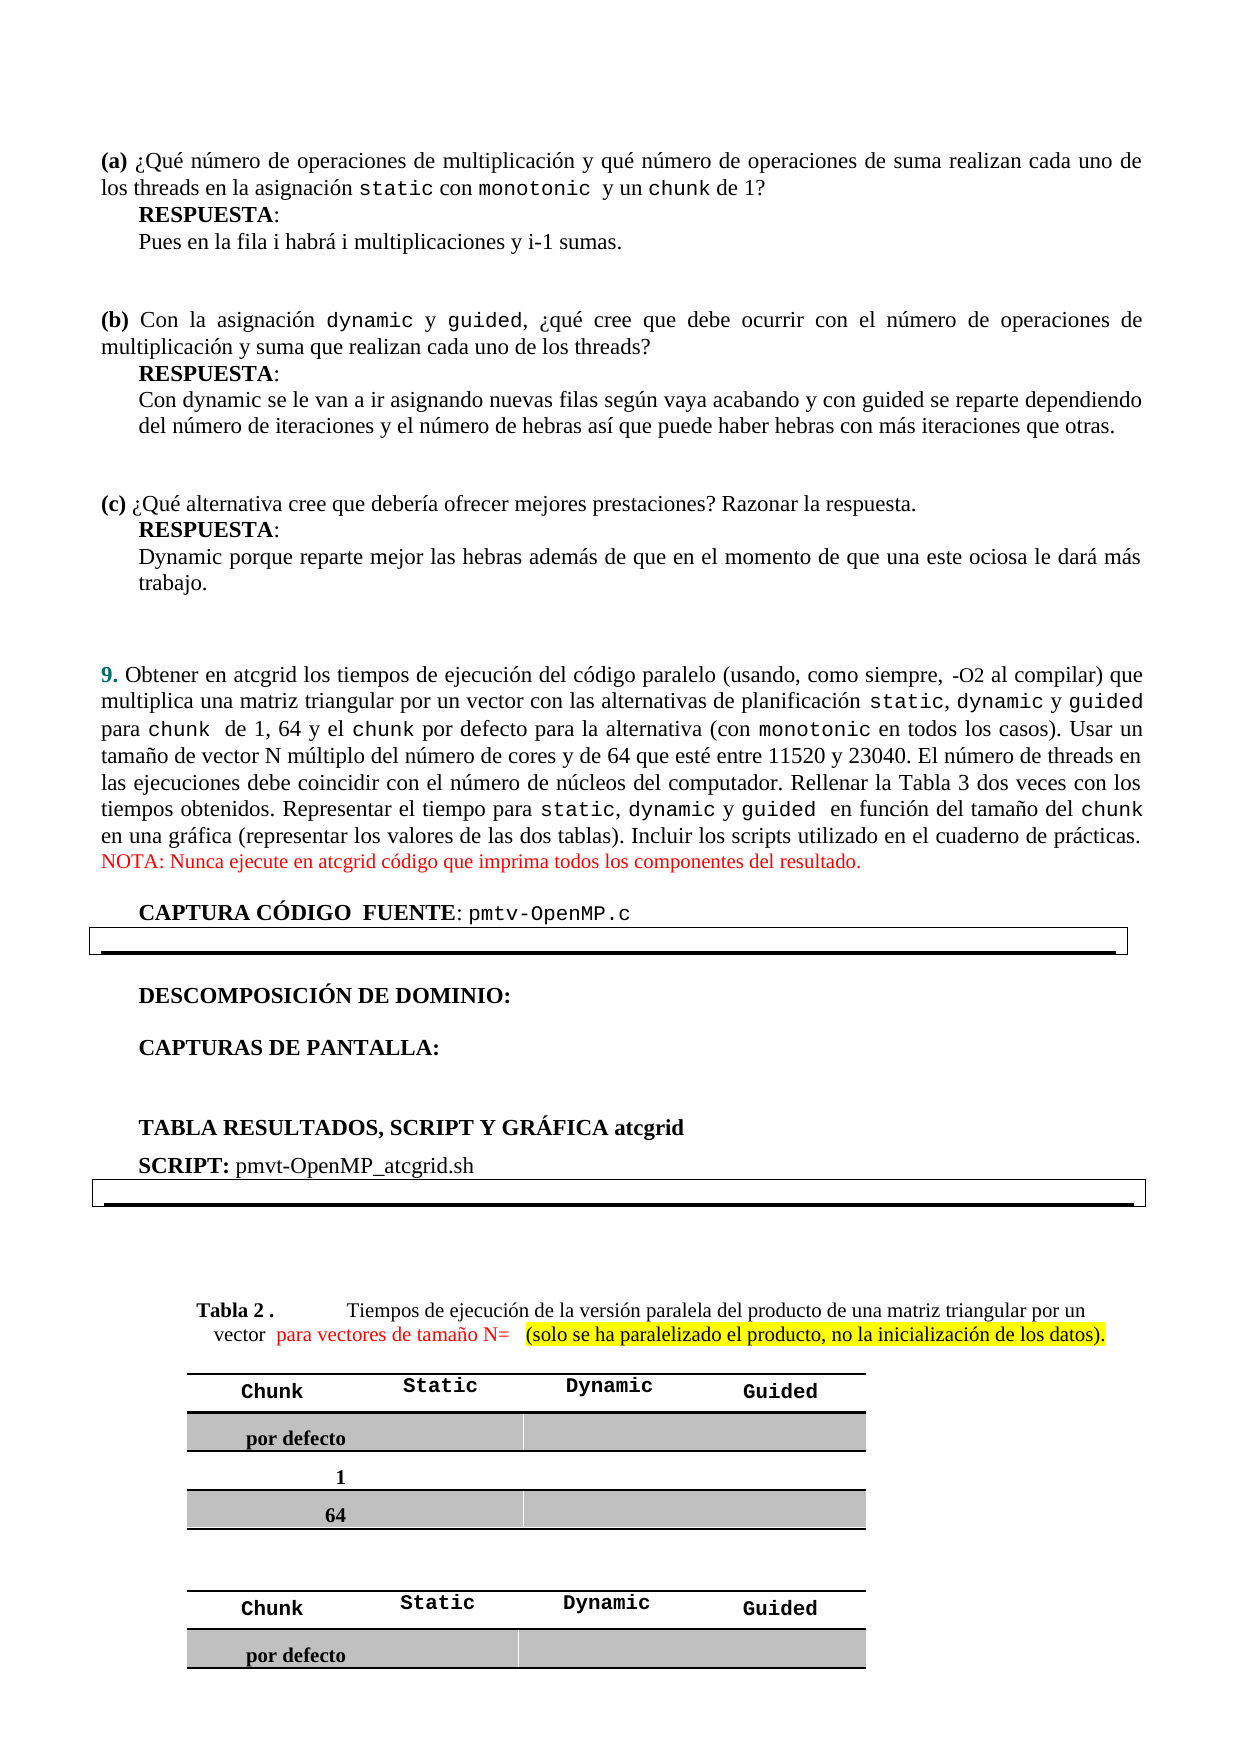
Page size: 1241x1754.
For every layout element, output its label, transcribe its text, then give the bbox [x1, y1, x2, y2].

table_header Guided [695, 1375, 866, 1411]
table_cell [519, 1630, 695, 1667]
table_cell 64 [187, 1491, 357, 1527]
text (b) Con la asignación dynamic y guided, ¿qué cree que debe ocurrir con el número de operaciones de multiplicación y suma que realizan cada uno de los threads? [101, 306, 1143, 359]
text (c) ¿Qué alternativa cree que debería ofrecer mejores prestaciones? Razonar la respuesta. [101, 490, 1143, 516]
table_cell [524, 1414, 695, 1450]
table_cell [524, 1452, 695, 1489]
table_cell [695, 1452, 866, 1489]
table_cell [524, 1491, 695, 1527]
table_cell [357, 1452, 523, 1489]
table_cell [90, 1346, 1117, 1529]
table_header Dynamic [524, 1375, 695, 1411]
text CAPTURA CÓDIGO FUENTE: pmtv-OpenMP.c [138, 899, 1143, 927]
table_header [90, 928, 1127, 954]
text Pues en la fila i habrá i multiplicaciones y i-1 sumas. [138, 228, 1143, 254]
table_header Static [357, 1592, 518, 1628]
table_header Dynamic [519, 1592, 695, 1628]
text Con dynamic se le van a ir asignando nuevas filas según vaya acabando y con guided se reparte dependiendo del número de iteraciones y el número de hebras así que puede haber hebras con más iteraciones que otras. [138, 386, 1143, 439]
table_header Tiempos de ejecución de la versión paralela del producto de una matriz triangular por un vector para vectores de tamaño N= (solo se ha paralelizado el producto, no la inicialización de los datos). [90, 1273, 1117, 1346]
table_cell 1 [187, 1452, 357, 1489]
text Dynamic porque reparte mejor las hebras además de que en el momento de que una este ociosa le dará más trabajo. [138, 543, 1143, 595]
table_header Chunk [187, 1375, 357, 1411]
text TABLA RESULTADOS, SCRIPT Y GRÁFICA atcgrid [138, 1113, 1143, 1140]
table_header [90, 1560, 1118, 1669]
text RESPUESTA: [138, 516, 1143, 543]
text 9. Obtener en atcgrid los tiempos de ejecución del código paralelo (usando, como siempre, -O2 al compilar) que multiplica una matriz triangular por un vector con las alternativas de planificación static, dynamic y guided para chunk de 1, 64 y el chunk por defecto para la alternativa (con monotonic en todos los casos). Usar un tamaño de vector N múltiplo del número de cores y de 64 que esté entre 11520 y 23040. El número de threads en las ejecuciones debe coincidir con el número de núcleos del computador. Rellenar la Tabla 3 dos veces con los tiempos obtenidos. Representar el tiempo para static, dynamic y guided en función del tamaño del chunk en una gráfica (representar los valores de las dos tablas). Incluir los scripts utilizado en el cuaderno de prácticas. NOTA: Nunca ejecute en atcgrid código que imprima todos los componentes del resultado. [101, 661, 1143, 873]
table_cell [695, 1630, 866, 1667]
table_header Chunk [187, 1592, 357, 1628]
table_cell [357, 1630, 518, 1667]
text (a) ¿Qué número de operaciones de multiplicación y qué número de operaciones de suma realizan cada uno de los threads en la asignación static con monotonic y un chunk de 1? [101, 148, 1143, 202]
table_header Static [357, 1375, 523, 1411]
text RESPUESTA: [138, 359, 1143, 386]
text CAPTURAS DE PANTALLA: [138, 1034, 1143, 1061]
table_cell [357, 1491, 523, 1527]
table_header Guided [695, 1592, 866, 1628]
table_cell [695, 1491, 866, 1527]
table_cell por defecto [187, 1414, 357, 1450]
text SCRIPT: pmvt-OpenMP_atcgrid.sh [138, 1152, 1143, 1179]
table_cell por defecto [187, 1630, 357, 1667]
text RESPUESTA: [138, 202, 1143, 228]
table_cell [357, 1414, 523, 1450]
text DESCOMPOSICIÓN DE DOMINIO: [138, 982, 1143, 1008]
table_header [93, 1180, 1145, 1206]
table_cell [695, 1414, 866, 1450]
